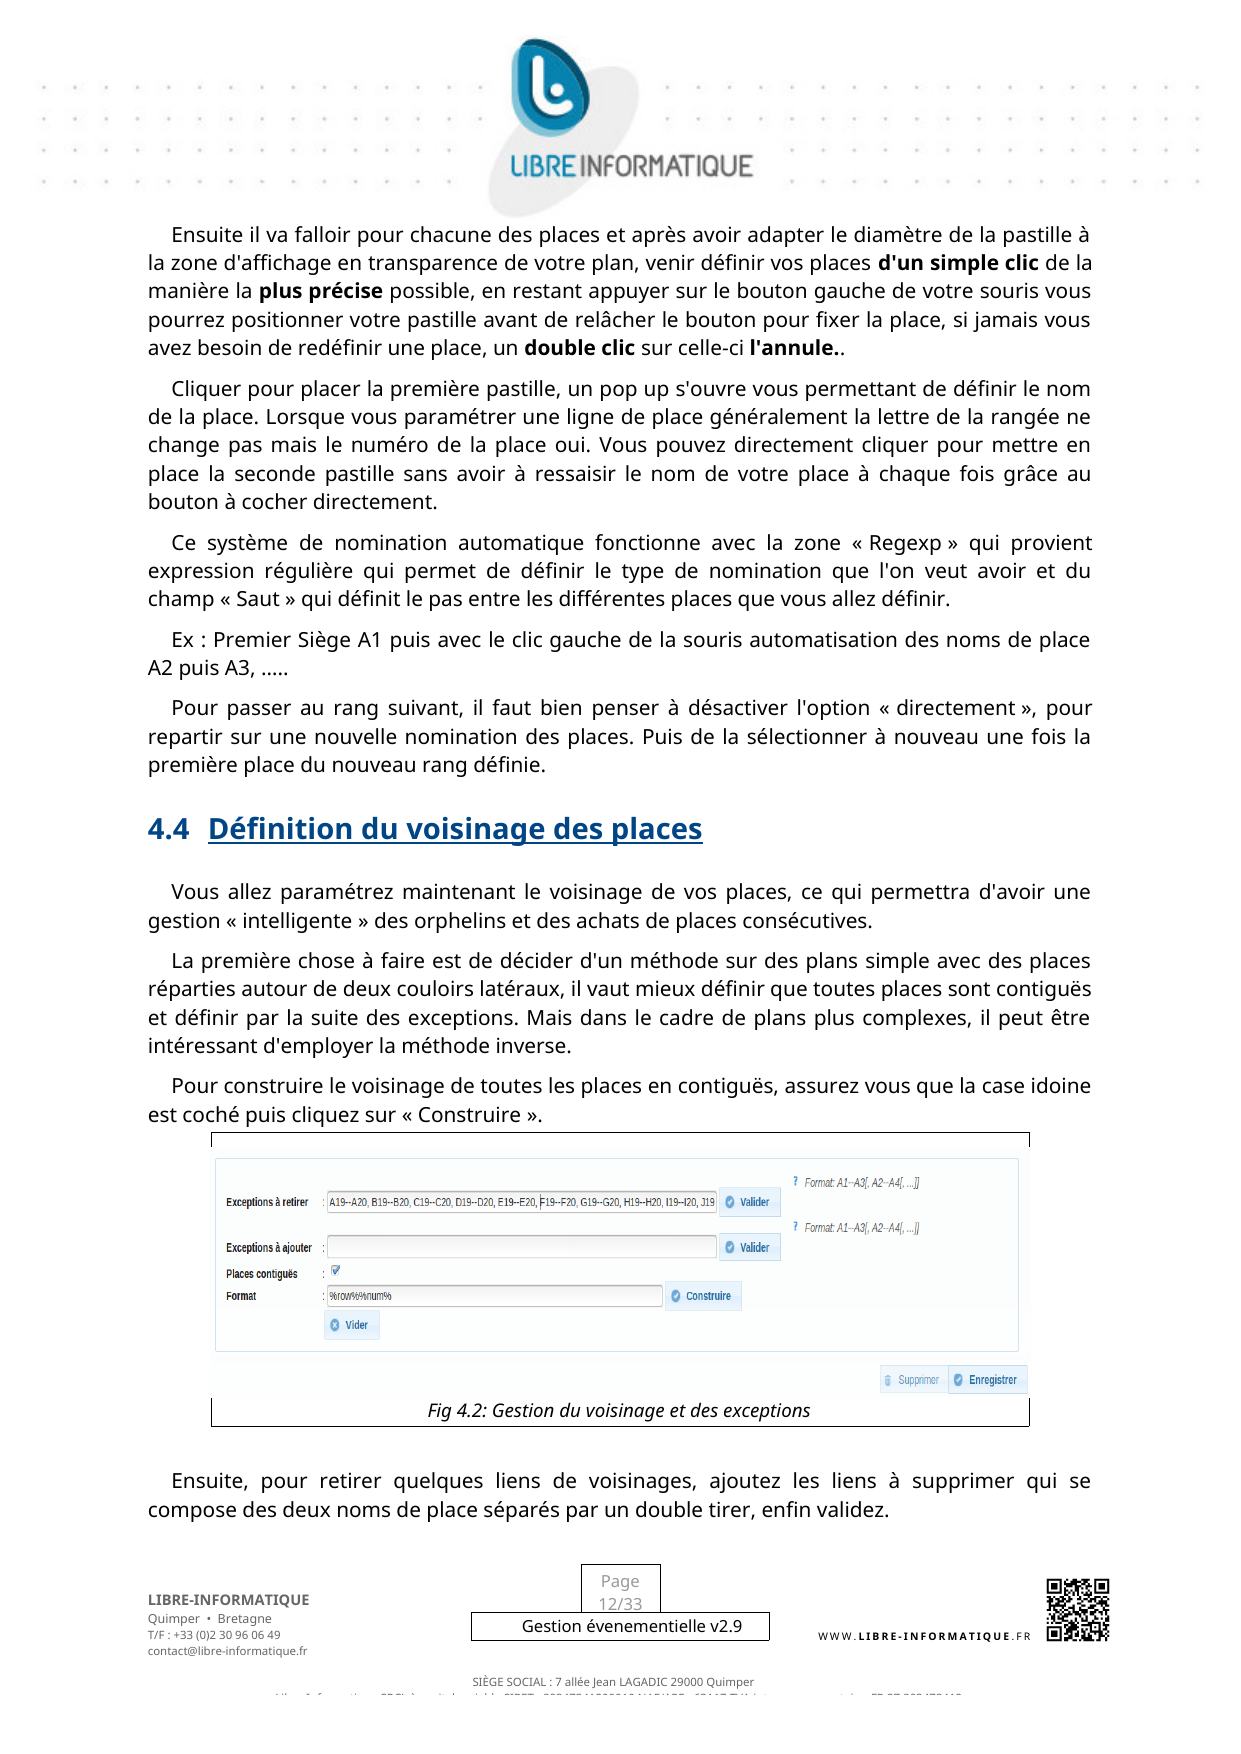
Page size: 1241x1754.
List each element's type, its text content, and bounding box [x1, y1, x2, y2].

text Pour passer au rang suivant, il faut bien penser à désactiver l'option « directement », pour repartir sur une nouvelle nomination des places. Puis de la sélectionner à nouveau une fois la première place du nouveau rang définie. [148, 693, 1093, 779]
text Ce système de nomination automatique fonctionne avec la zone « Regexp » qui provient expression régulière qui permet de définir le type de nomination que l'on veut avoir et du champ « Saut » qui définit le pas entre les différentes places que vous allez définir. [148, 528, 1093, 613]
text Pour construire le voisinage de toutes les places en contiguës, assurez vous que la case idoine est coché puis cliquez sur « Construire ». [148, 1071, 1093, 1128]
subtitle Définition du voisinage des places [148, 808, 1093, 848]
picture [209, 1147, 1031, 1398]
picture [1036, 1568, 1120, 1652]
picture [27, 35, 1213, 220]
text Ex : Premier Siège A1 puis avec le clic gauche de la souris automatisation des noms de place A2 puis A3, ….. [148, 625, 1093, 682]
text Ensuite, pour retirer quelques liens de voisinages, ajoutez les liens à supprimer qui se compose des deux noms de place séparés par un double tirer, enfin validez. [148, 1466, 1093, 1523]
text Cliquer pour placer la première pastille, un pop up s'ouvre vous permettant de définir le nom de la place. Lorsque vous paramétrer une ligne de place généralement la lettre de la rangée ne change pas mais le numéro de la place oui. Vous pouvez directement cliquer pour mettre en place la seconde pastille sans avoir à ressaisir le nom de votre place à chaque fois grâce au bouton à cocher directement. [148, 374, 1093, 516]
text Vous allez paramétrez maintenant le voisinage de vos places, ce qui permettra d'avoir une gestion « intelligente » des orphelins et des achats de places consécutives. [148, 877, 1093, 934]
text Ensuite il va falloir pour chacune des places et après avoir adapter le diamètre de la pastille à la zone d'affichage en transparence de votre plan, venir définir vos places d'un simple clic de la manière la plus précise possible, en restant appuyer sur le bouton gauche de votre souris vous pourrez positionner votre pastille avant de relâcher le bouton pour fixer la place, si jamais vous avez besoin de redéfinir une place, un double clic sur celle-ci l'annule.. [148, 220, 1093, 362]
text La première chose à faire est de décider d'un méthode sur des plans simple avec des places réparties autour de deux couloirs latéraux, il vaut mieux définir que toutes places sont contiguës et définir par la suite des exceptions. Mais dans le cadre de plans plus complexes, il peut être intéressant d'employer la méthode inverse. [148, 946, 1093, 1060]
text Fig 4.2: Gestion du voisinage et des exceptions [214, 1398, 1026, 1423]
